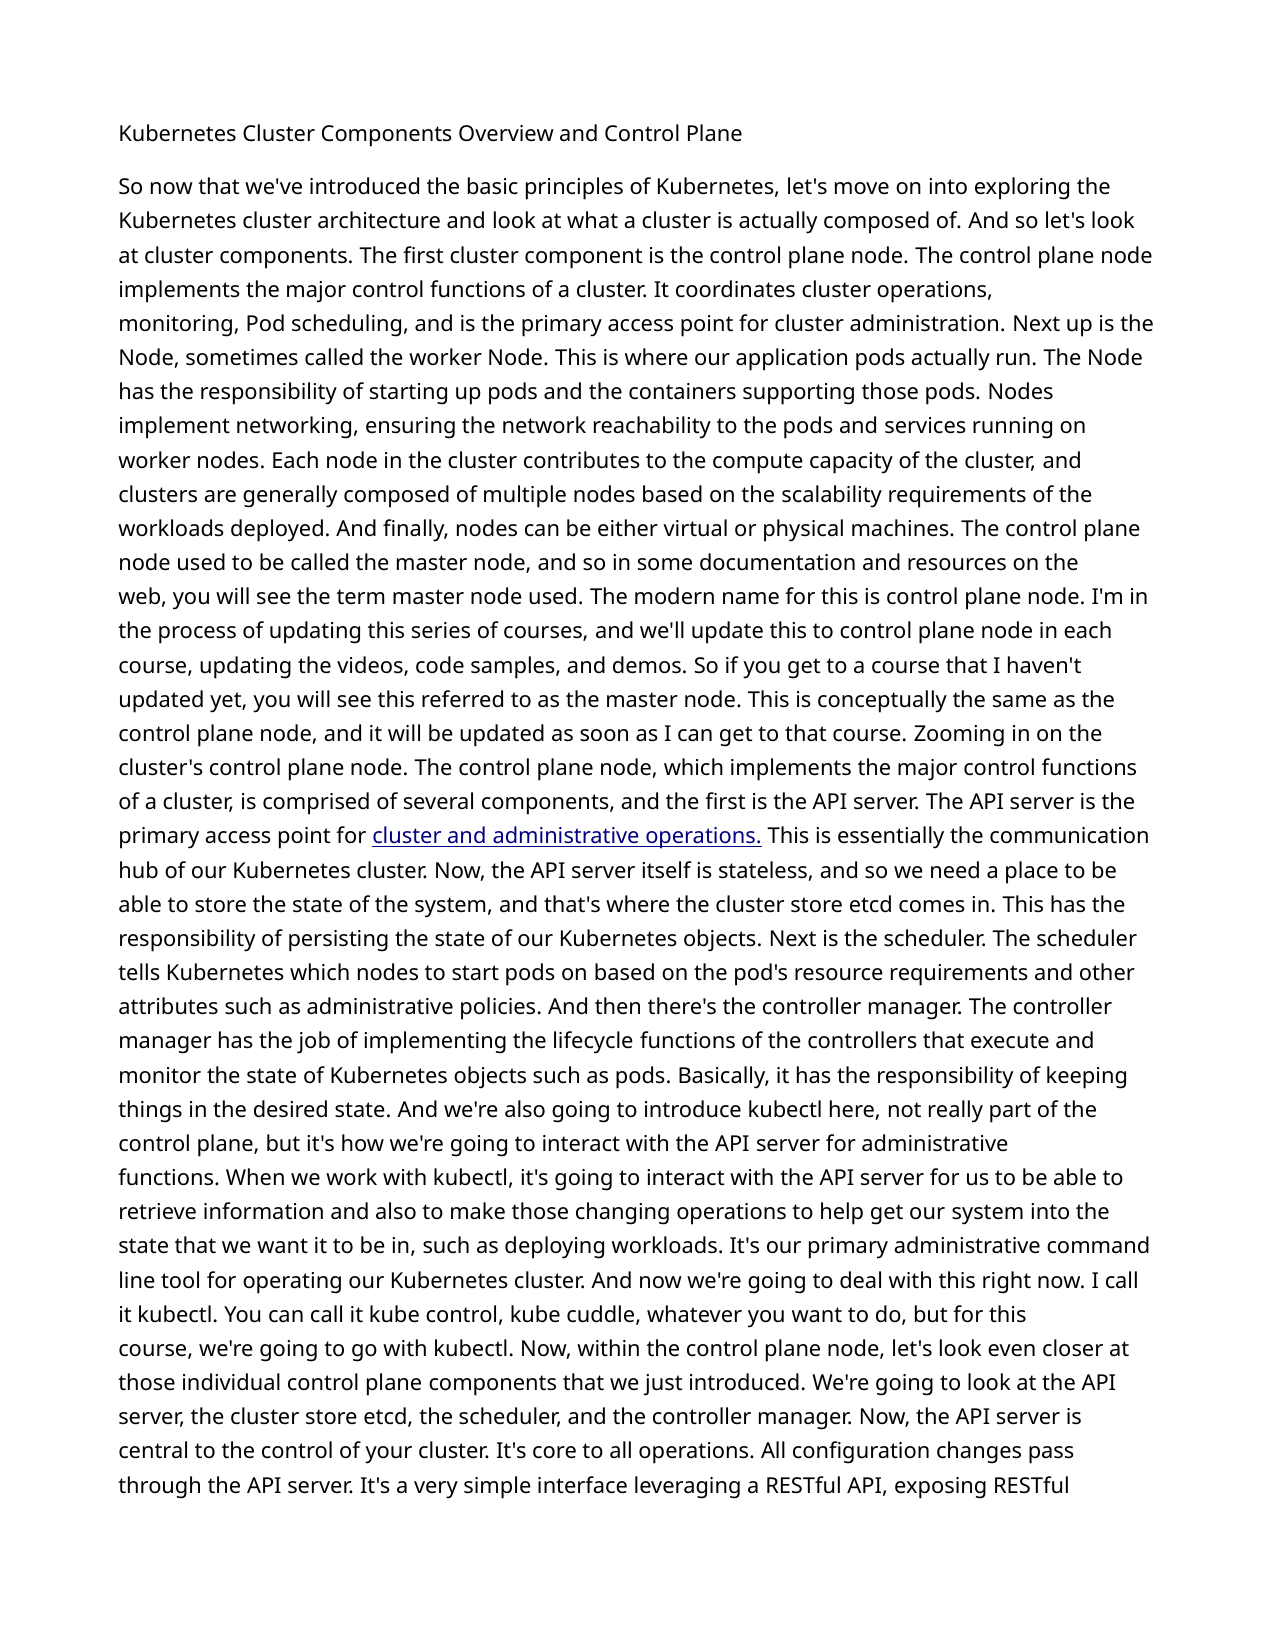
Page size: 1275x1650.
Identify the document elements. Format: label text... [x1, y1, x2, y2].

text So now that we've introduced the basic principles of Kubernetes, let's move on into exploring the Kubernetes cluster architecture and look at what a cluster is actually composed of. And so let's look at cluster components. The first cluster component is the control plane node. The control plane node implements the major control functions of a cluster. It coordinates cluster operations, monitoring, Pod scheduling, and is the primary access point for cluster administration. Next up is the Node, sometimes called the worker Node. This is where our application pods actually run. The Node has the responsibility of starting up pods and the containers supporting those pods. Nodes implement networking, ensuring the network reachability to the pods and services running on worker nodes. Each node in the cluster contributes to the compute capacity of the cluster, and clusters are generally composed of multiple nodes based on the scalability requirements of the workloads deployed. And finally, nodes can be either virtual or physical machines. The control plane node used to be called the master node, and so in some documentation and resources on the web, you will see the term master node used. The modern name for this is control plane node. I'm in the process of updating this series of courses, and we'll update this to control plane node in each course, updating the videos, code samples, and demos. So if you get to a course that I haven't updated yet, you will see this referred to as the master node. This is conceptually the same as the control plane node, and it will be updated as soon as I can get to that course. Zooming in on the cluster's control plane node. The control plane node, which implements the major control functions of a cluster, is comprised of several components, and the first is the API server. The API server is the primary access point for cluster and administrative operations. This is essentially the communication hub of our Kubernetes cluster. Now, the API server itself is stateless, and so we need a place to be able to store the state of the system, and that's where the cluster store etcd comes in. This has the responsibility of persisting the state of our Kubernetes objects. Next is the scheduler. The scheduler tells Kubernetes which nodes to start pods on based on the pod's resource requirements and other attributes such as administrative policies. And then there's the controller manager. The controller manager has the job of implementing the lifecycle functions of the controllers that execute and monitor the state of Kubernetes objects such as pods. Basically, it has the responsibility of keeping things in the desired state. And we're also going to introduce kubectl here, not really part of the control plane, but it's how we're going to interact with the API server for administrative functions. When we work with kubectl, it's going to interact with the API server for us to be able to retrieve information and also to make those changing operations to help get our system into the state that we want it to be in, such as deploying workloads. It's our primary administrative command line tool for operating our Kubernetes cluster. And now we're going to deal with this right now. I call it kubectl. You can call it kube control, kube cuddle, whatever you want to do, but for this course, we're going to go with kubectl. Now, within the control plane node, let's look even closer at those individual control plane components that we just introduced. We're going to look at the API server, the cluster store etcd, the scheduler, and the controller manager. Now, the API server is central to the control of your cluster. It's core to all operations. All configuration changes pass through the API server. It's a very simple interface leveraging a RESTful API, exposing RESTful [118, 171, 1157, 1499]
subtitle Kubernetes Cluster Components Overview and Control Plane [118, 118, 1157, 148]
